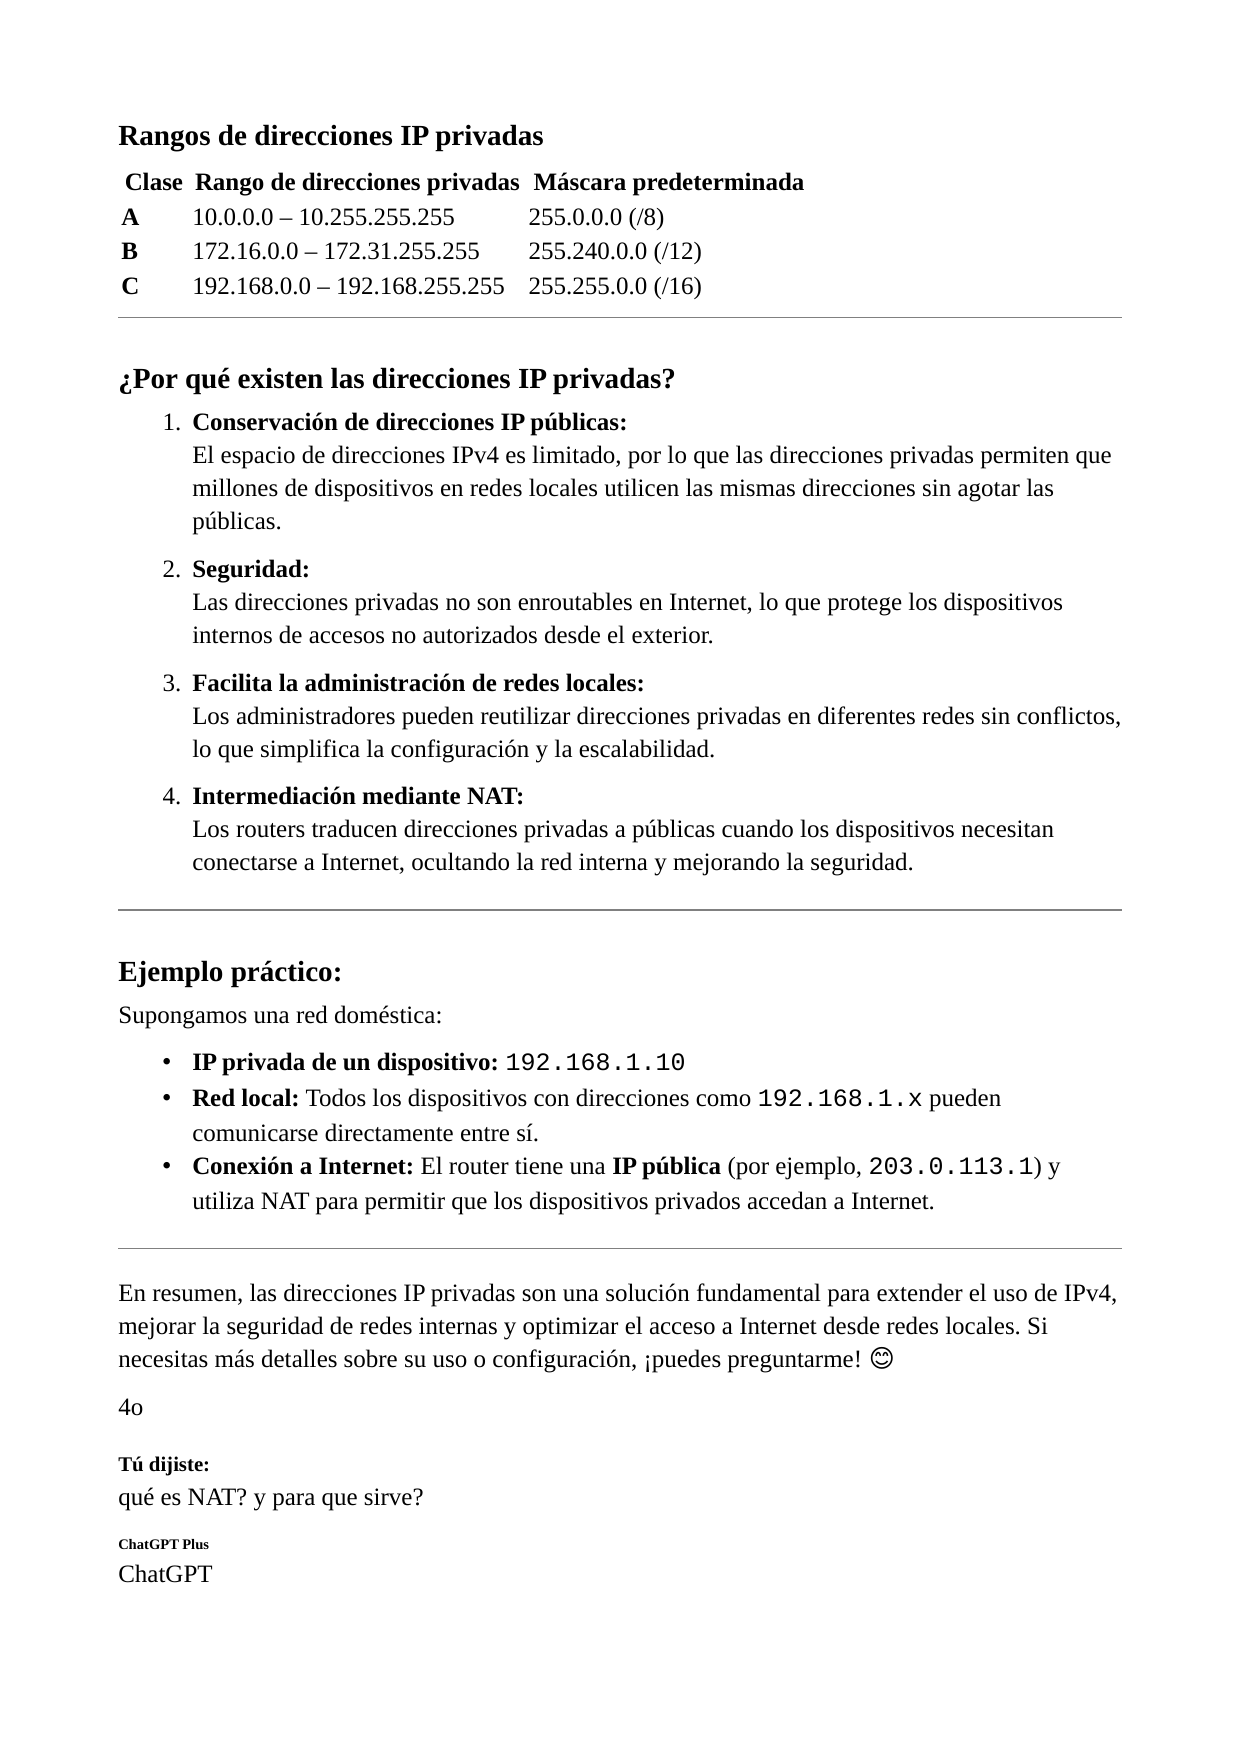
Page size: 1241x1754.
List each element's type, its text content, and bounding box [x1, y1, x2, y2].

table_cell C [118, 268, 189, 302]
table_cell B [118, 233, 189, 268]
list Conservación de direcciones IP públicas: El espacio de direcciones IPv4 es limitado, por lo que las direcciones privadas permiten que millones de dispositivos en redes locales utilicen las mismas direcciones sin agotar las públicas. [162, 407, 1122, 535]
list Conexión a Internet: El router tiene una IP pública (por ejemplo, 203.0.113.1) y utiliza NAT para permitir que los dispositivos privados accedan a Internet. [162, 1151, 1122, 1215]
subtitle Ejemplo práctico: [118, 954, 1122, 987]
table_header Rango de direcciones privadas [189, 164, 525, 199]
table_cell 255.0.0.0 (/8) [525, 199, 812, 233]
table_cell 172.16.0.0 – 172.31.255.255 [189, 233, 525, 268]
table_cell A [118, 199, 189, 233]
subtitle Rangos de direcciones IP privadas [118, 118, 1122, 152]
subtitle ChatGPT Plus [118, 1536, 1122, 1553]
text 4o [118, 1392, 1122, 1420]
text Supongamos una red doméstica: [118, 1000, 1122, 1029]
list Facilita la administración de redes locales: Los administradores pueden reutilizar direcciones privadas en diferentes redes sin conflictos, lo que simplifica la configuración y la escalabilidad. [162, 668, 1122, 762]
text En resumen, las direcciones IP privadas son una solución fundamental para extender el uso de IPv4, mejorar la seguridad de redes internas y optimizar el acceso a Internet desde redes locales. Si necesitas más detalles sobre su uso o configuración, ¡puedes preguntarme! 😊 [118, 1278, 1122, 1373]
list IP privada de un dispositivo: 192.168.1.10 [162, 1047, 1122, 1078]
text ChatGPT [118, 1559, 1122, 1588]
list Seguridad: Las direcciones privadas no son enroutables en Internet, lo que protege los dispositivos internos de accesos no autorizados desde el exterior. [162, 554, 1122, 649]
text qué es NAT? y para que sirve? [118, 1482, 1122, 1511]
table_cell 255.240.0.0 (/12) [525, 233, 812, 268]
table_cell 255.255.0.0 (/16) [525, 268, 812, 302]
subtitle ¿Por qué existen las direcciones IP privadas? [118, 361, 1122, 395]
table_header Clase [118, 164, 189, 199]
table_header Máscara predeterminada [525, 164, 812, 199]
subtitle Tú dijiste: [118, 1452, 1122, 1476]
table_cell 192.168.0.0 – 192.168.255.255 [189, 268, 525, 302]
table_cell 10.0.0.0 – 10.255.255.255 [189, 199, 525, 233]
list Red local: Todos los dispositivos con direcciones como 192.168.1.x pueden comunicarse directamente entre sí. [162, 1083, 1122, 1147]
list Intermediación mediante NAT: Los routers traducen direcciones privadas a públicas cuando los dispositivos necesitan conectarse a Internet, ocultando la red interna y mejorando la seguridad. [162, 781, 1122, 876]
